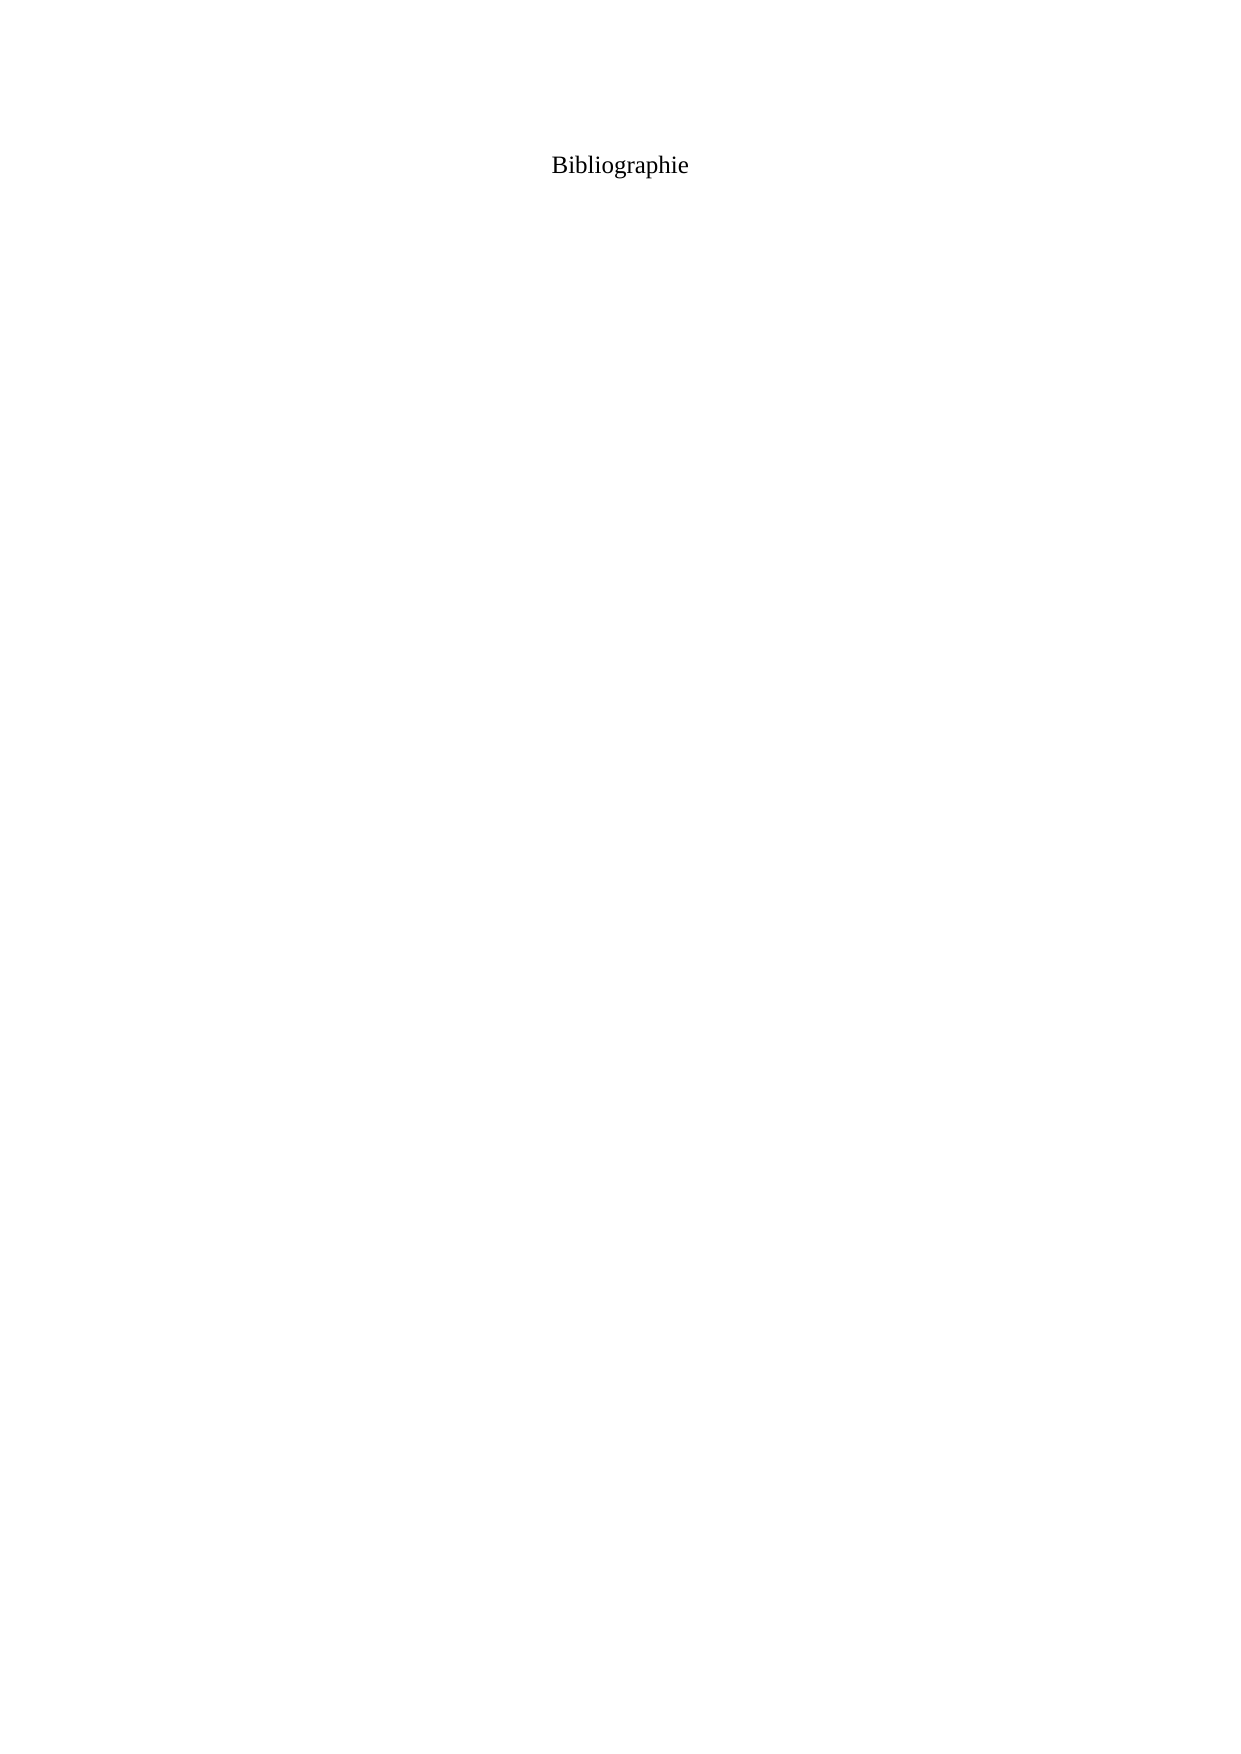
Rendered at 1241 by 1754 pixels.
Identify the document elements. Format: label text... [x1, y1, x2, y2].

text Bibliographie [150, 150, 1090, 179]
